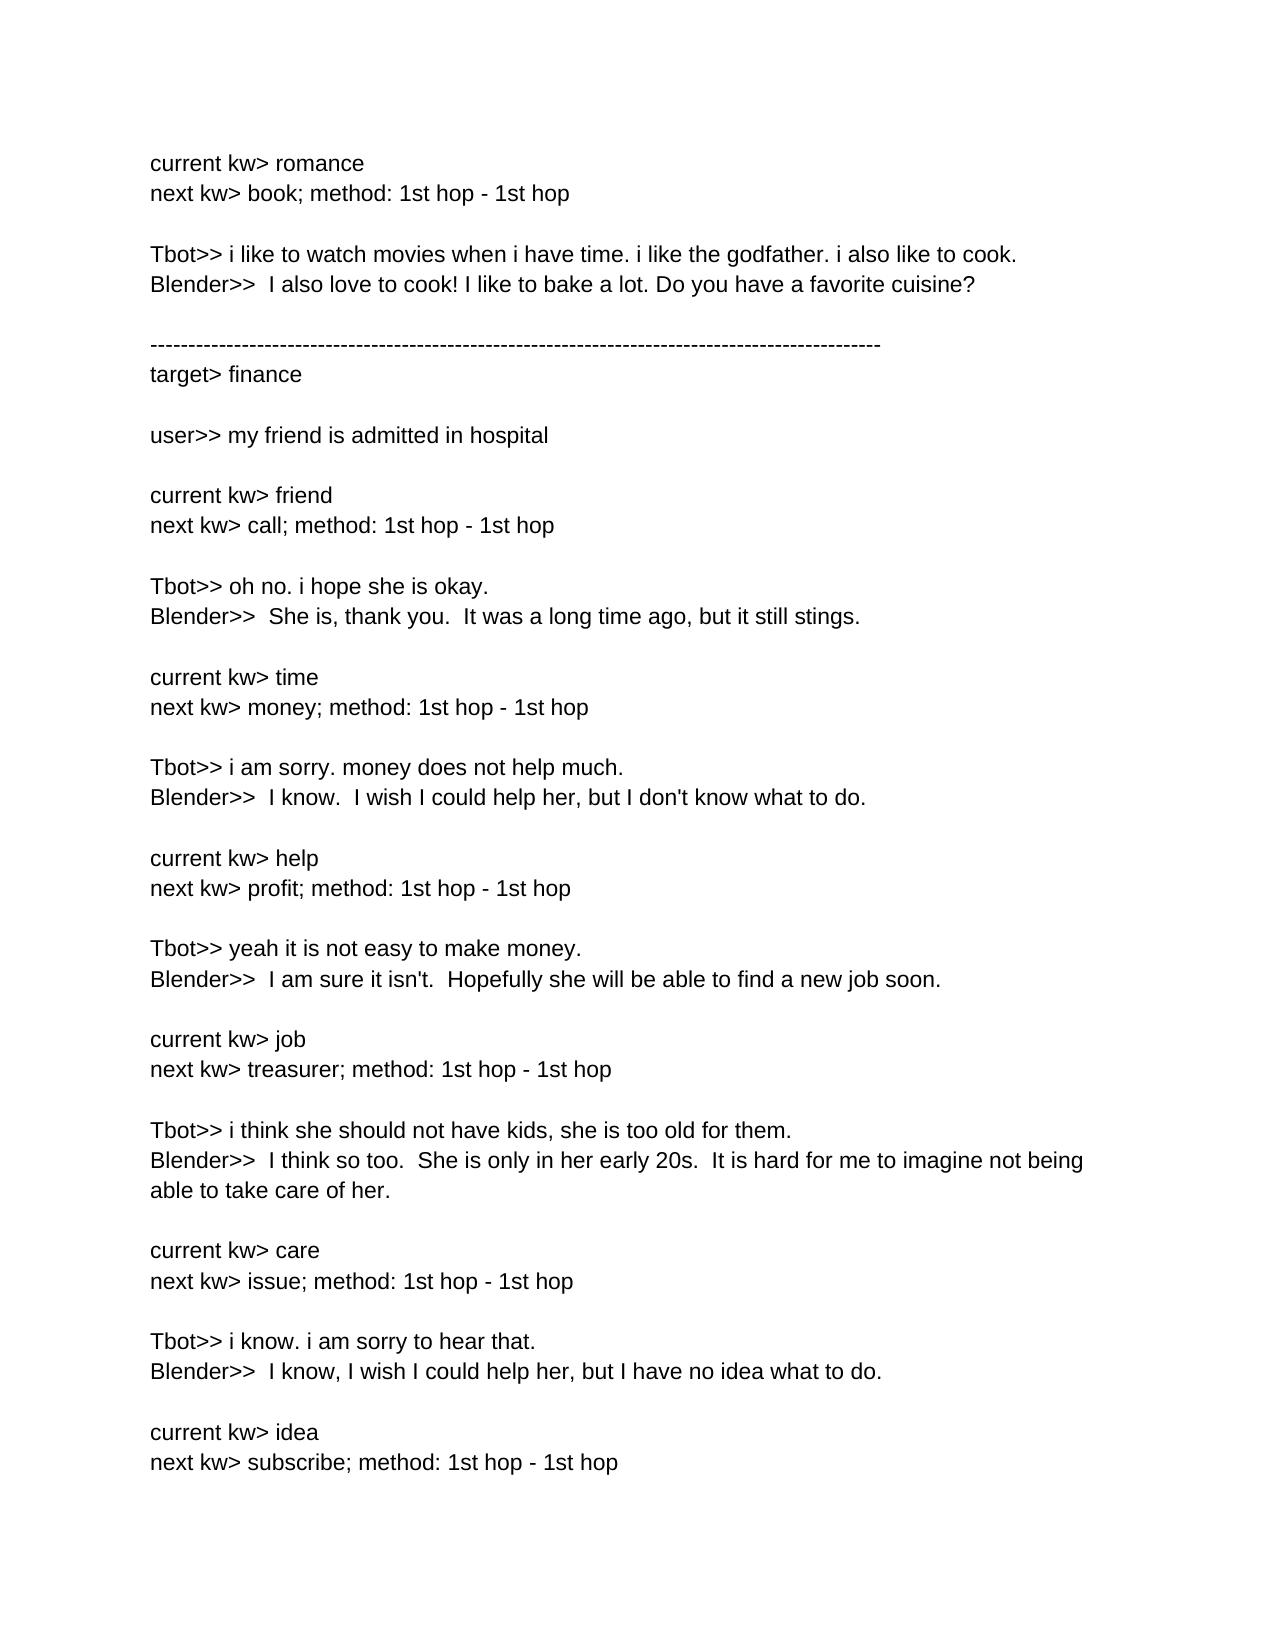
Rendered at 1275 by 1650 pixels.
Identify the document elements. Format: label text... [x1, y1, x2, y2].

text target> finance [150, 361, 1125, 388]
text user>> my friend is admitted in hospital [150, 422, 1125, 448]
text next kw> book; method: 1st hop - 1st hop [150, 180, 1125, 207]
text Blender>> I am sure it isn't. Hopefully she will be able to find a new job soon. [150, 966, 1125, 992]
text current kw> time [150, 663, 1125, 690]
text next kw> profit; method: 1st hop - 1st hop [150, 875, 1125, 901]
text Tbot>> oh no. i hope she is okay. [150, 573, 1125, 599]
text current kw> care [150, 1237, 1125, 1264]
text current kw> help [150, 845, 1125, 871]
text next kw> money; method: 1st hop - 1st hop [150, 694, 1125, 720]
text ------------------------------------------------------------------------------------------------ [150, 331, 1125, 358]
text current kw> romance [150, 150, 1125, 176]
text current kw> idea [150, 1419, 1125, 1445]
text current kw> friend [150, 482, 1125, 509]
text next kw> call; method: 1st hop - 1st hop [150, 512, 1125, 539]
text next kw> issue; method: 1st hop - 1st hop [150, 1268, 1125, 1294]
text Blender>> I know. I wish I could help her, but I don't know what to do. [150, 784, 1125, 811]
text Tbot>> yeah it is not easy to make money. [150, 935, 1125, 962]
text Blender>> I think so too. She is only in her early 20s. It is hard for me to imagine not being able to take care of her. [150, 1147, 1125, 1203]
text Tbot>> i think she should not have kids, she is too old for them. [150, 1117, 1125, 1143]
text Blender>> I also love to cook! I like to bake a lot. Do you have a favorite cuisine? [150, 271, 1125, 297]
text Tbot>> i know. i am sorry to hear that. [150, 1328, 1125, 1354]
text next kw> subscribe; method: 1st hop - 1st hop [150, 1449, 1125, 1475]
text Tbot>> i am sorry. money does not help much. [150, 754, 1125, 781]
text Tbot>> i like to watch movies when i have time. i like the godfather. i also like to cook. [150, 241, 1125, 267]
text Blender>> She is, thank you. It was a long time ago, but it still stings. [150, 603, 1125, 629]
text Blender>> I know, I wish I could help her, but I have no idea what to do. [150, 1358, 1125, 1385]
text next kw> treasurer; method: 1st hop - 1st hop [150, 1056, 1125, 1083]
text current kw> job [150, 1026, 1125, 1052]
